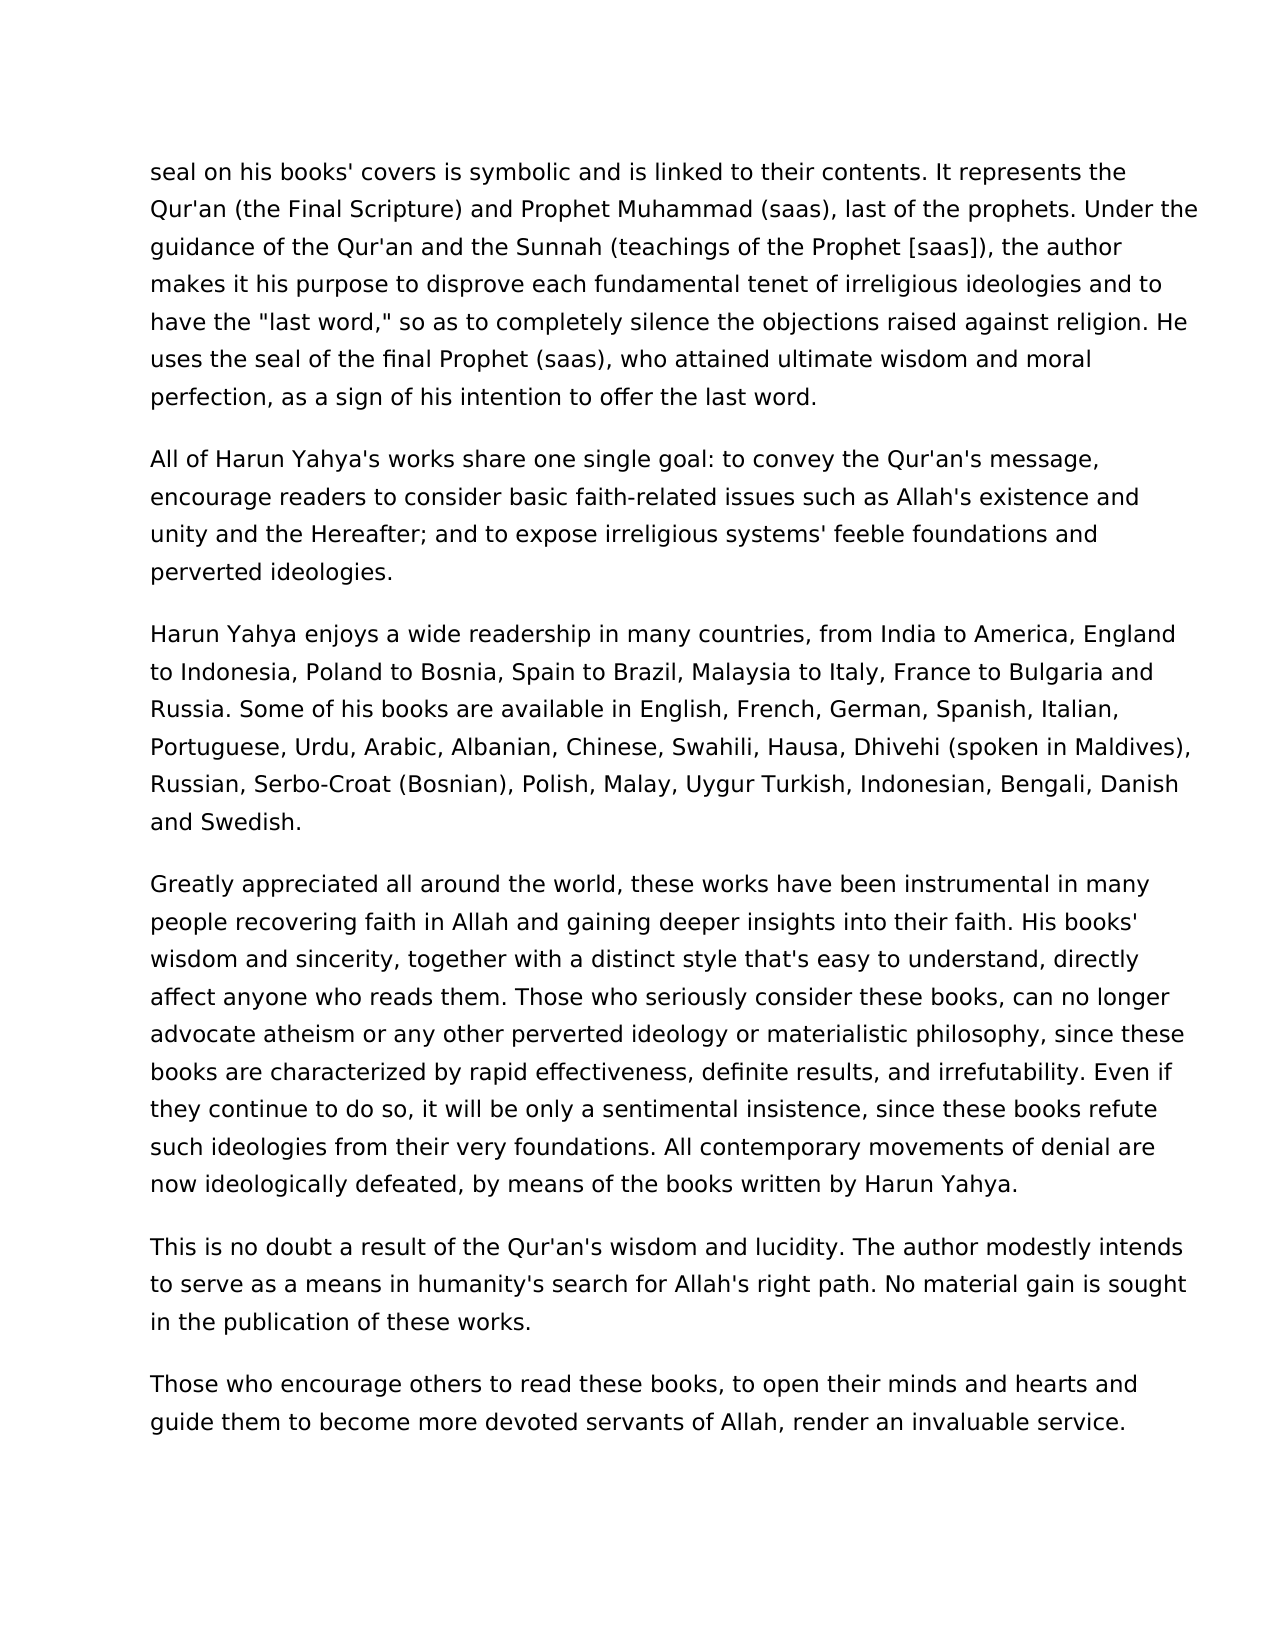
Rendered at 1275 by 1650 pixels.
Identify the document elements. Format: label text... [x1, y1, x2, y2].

text Those who encourage others to read these books, to open their minds and hearts and guide them to become more devoted servants of Allah, render an invaluable service. [150, 1362, 1200, 1437]
text This is no doubt a result of the Qur'an's wisdom and lucidity. The author modestly intends to serve as a means in humanity's search for Allah's right path. No material gain is sought in the publication of these works. [150, 1225, 1200, 1337]
text Greatly appreciated all around the world, these works have been instrumental in many people recovering faith in Allah and gaining deeper insights into their faith. His books' wisdom and sincerity, together with a distinct style that's easy to understand, directly affect anyone who reads them. Those who seriously consider these books, can no longer advocate atheism or any other perverted ideology or materialistic philosophy, since these books are characterized by rapid effectiveness, definite results, and irrefutability. Even if they continue to do so, it will be only a sentimental insistence, since these books refute such ideologies from their very foundations. All contemporary movements of denial are now ideologically defeated, by means of the books written by Harun Yahya. [150, 862, 1200, 1200]
text All of Harun Yahya's works share one single goal: to convey the Qur'an's message, encourage readers to consider basic faith-related issues such as Allah's existence and unity and the Hereafter; and to expose irreligious systems' feeble foundations and perverted ideologies. [150, 437, 1200, 587]
text Harun Yahya enjoys a wide readership in many countries, from India to America, England to Indonesia, Poland to Bosnia, Spain to Brazil, Malaysia to Italy, France to Bulgaria and Russia. Some of his books are available in English, French, German, Spanish, Italian, Portuguese, Urdu, Arabic, Albanian, Chinese, Swahili, Hausa, Dhivehi (spoken in Maldives), Russian, Serbo-Croat (Bosnian), Polish, Malay, Uygur Turkish, Indonesian, Bengali, Danish and Swedish. [150, 612, 1200, 837]
text seal on his books' covers is symbolic and is linked to their contents. It represents the Qur'an (the Final Scripture) and Prophet Muhammad (saas), last of the prophets. Under the guidance of the Qur'an and the Sunnah (teachings of the Prophet [saas]), the author makes it his purpose to disprove each fundamental tenet of irreligious ideologies and to have the "last word," so as to completely silence the objections raised against religion. He uses the seal of the final Prophet (saas), who attained ultimate wisdom and moral perfection, as a sign of his intention to offer the last word. [150, 150, 1200, 412]
